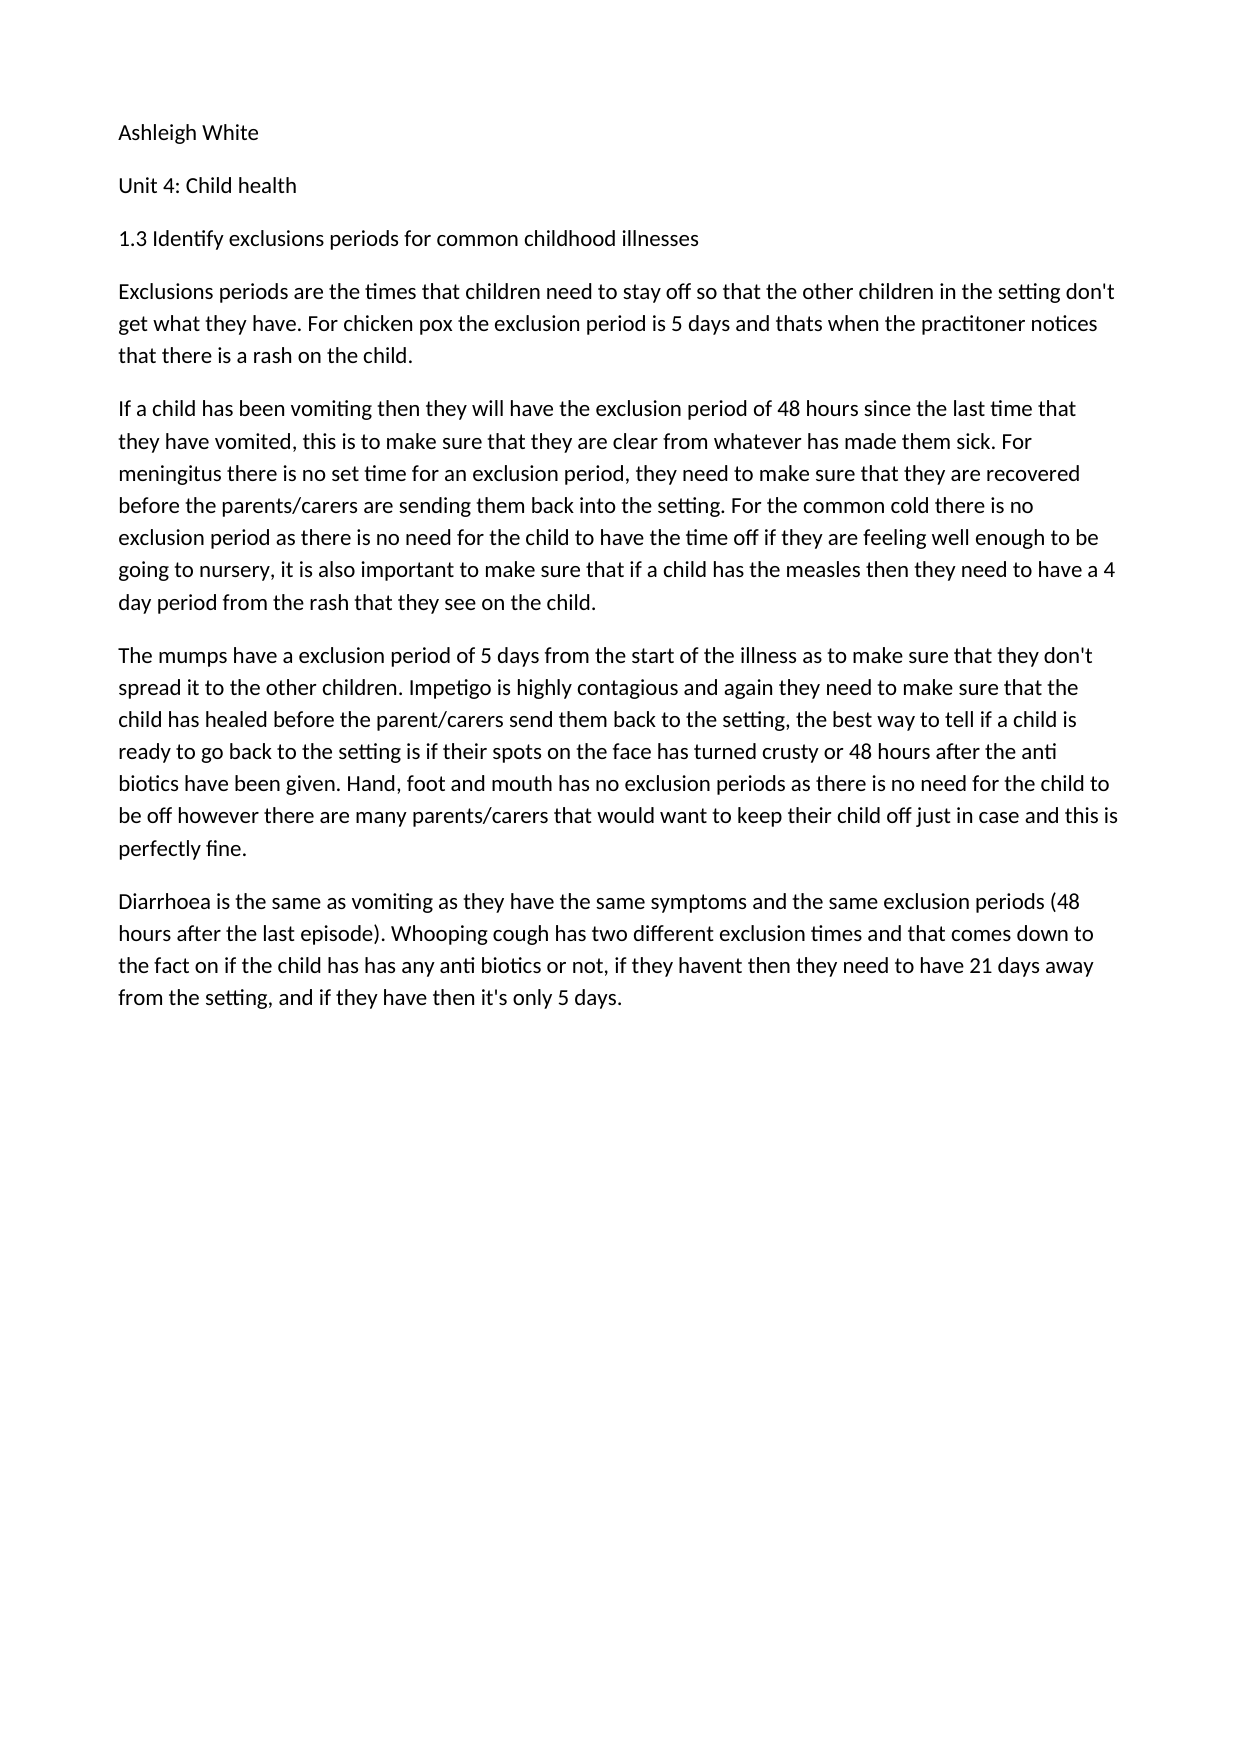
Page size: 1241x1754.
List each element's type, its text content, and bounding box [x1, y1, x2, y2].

text Unit 4: Child health [118, 171, 1122, 199]
text Ashleigh White [118, 118, 1122, 146]
text Diarrhoea is the same as vomiting as they have the same symptoms and the same exclusion periods (48 hours after the last episode). Whooping cough has two different exclusion times and that comes down to the fact on if the child has has any anti biotics or not, if they havent then they need to have 21 days away from the setting, and if they have then it's only 5 days. [118, 887, 1122, 1011]
text 1.3 Identify exclusions periods for common childhood illnesses [118, 224, 1122, 252]
text The mumps have a exclusion period of 5 days from the start of the illness as to make sure that they don't spread it to the other children. Impetigo is highly contagious and again they need to make sure that the child has healed before the parent/carers send them back to the setting, the best way to tell if a child is ready to go back to the setting is if their spots on the face has turned crusty or 48 hours after the anti biotics have been given. Hand, foot and mouth has no exclusion periods as there is no need for the child to be off however there are many parents/carers that would want to keep their child off just in case and this is perfectly fine. [118, 641, 1122, 862]
text If a child has been vomiting then they will have the exclusion period of 48 hours since the last time that they have vomited, this is to make sure that they are clear from whatever has made them sick. For meningitus there is no set time for an exclusion period, they need to make sure that they are recovered before the parents/carers are sending them back into the setting. For the common cold there is no exclusion period as there is no need for the child to have the time off if they are feeling well enough to be going to nursery, it is also important to make sure that if a child has the measles then they need to have a 4 day period from the rash that they see on the child. [118, 394, 1122, 616]
text Exclusions periods are the times that children need to stay off so that the other children in the setting don't get what they have. For chicken pox the exclusion period is 5 days and thats when the practitoner notices that there is a rash on the child. [118, 277, 1122, 369]
